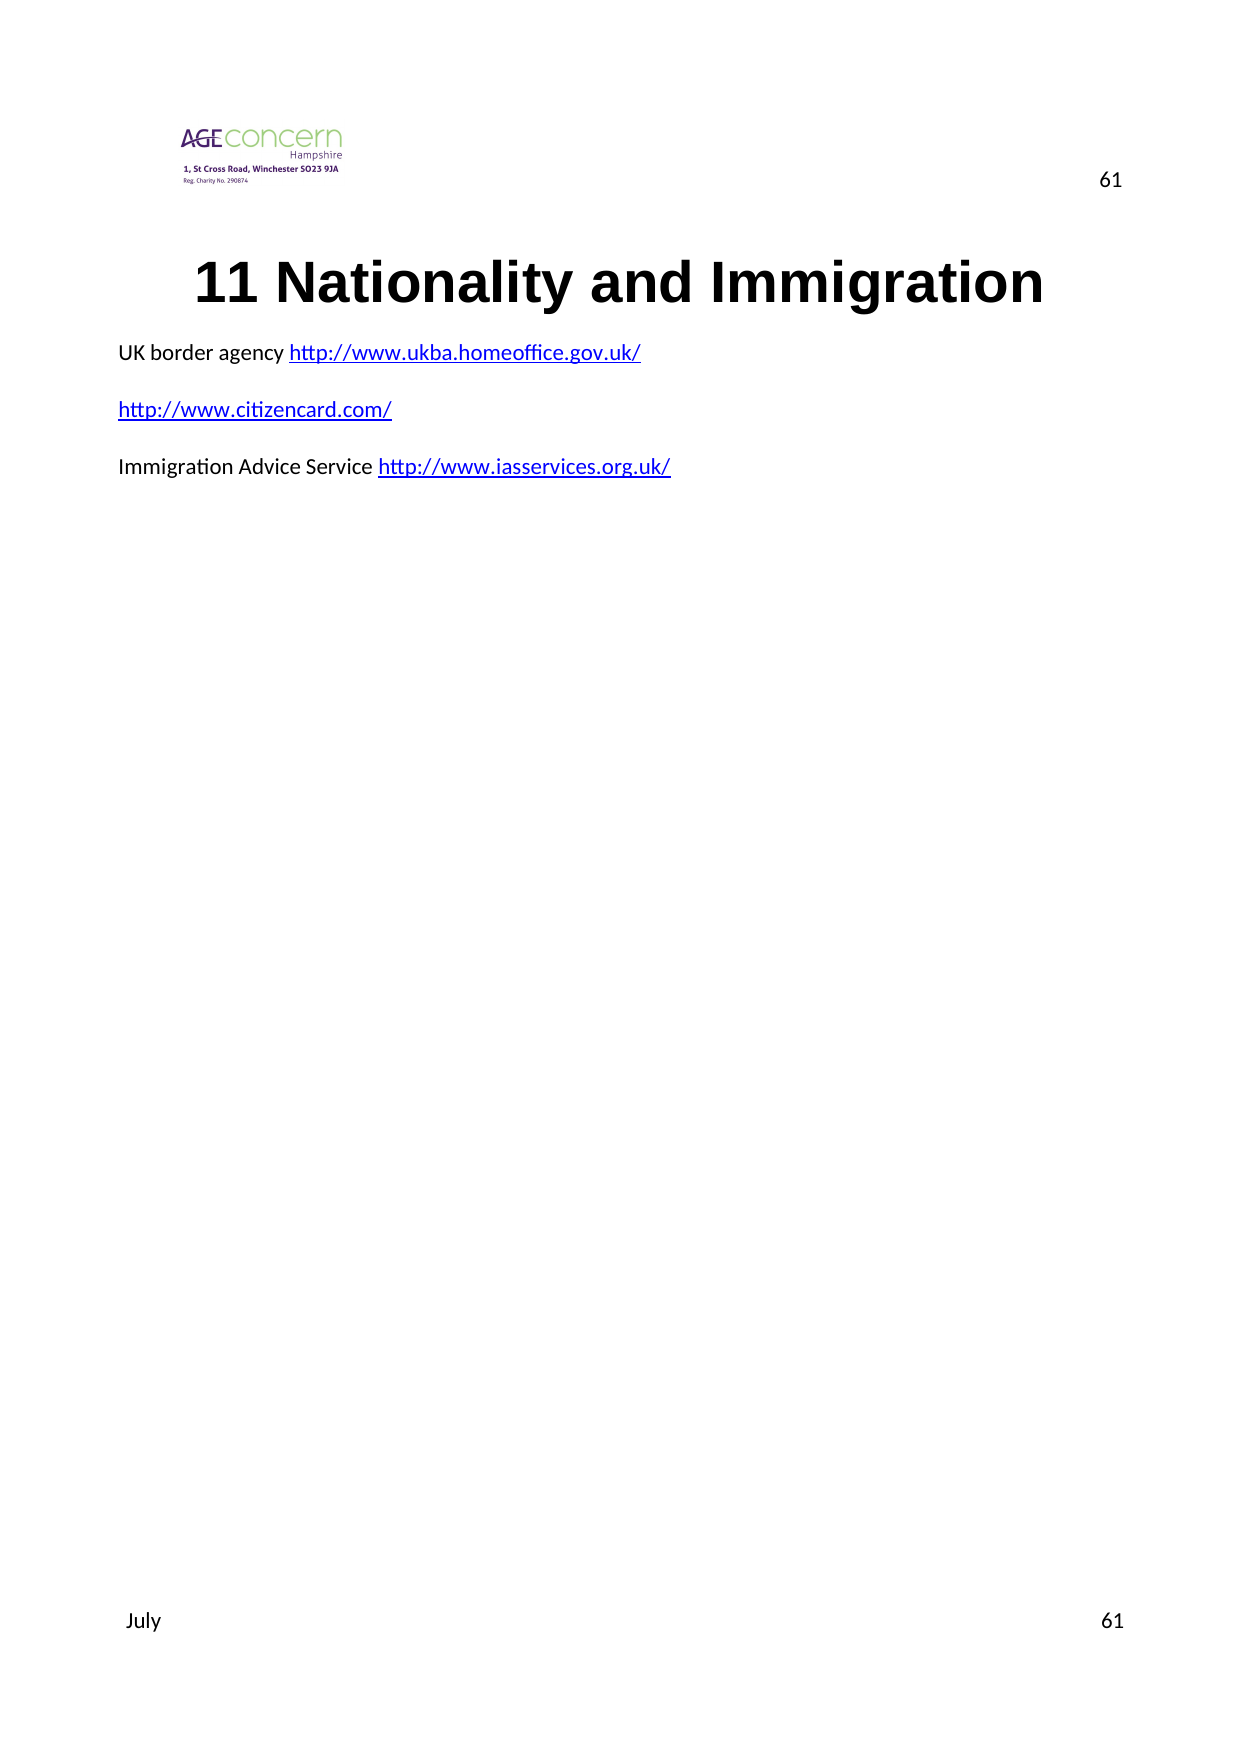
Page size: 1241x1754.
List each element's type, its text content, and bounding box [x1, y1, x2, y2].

picture [178, 119, 345, 186]
text Immigration Advice Service http://www.iasservices.org.uk/ [118, 452, 1122, 480]
text http://www.citizencard.com/ [118, 395, 1122, 423]
text UK border agency http://www.ukba.homeoffice.gov.uk/ [118, 338, 1122, 366]
subtitle Nationality and Immigration [118, 248, 1122, 315]
